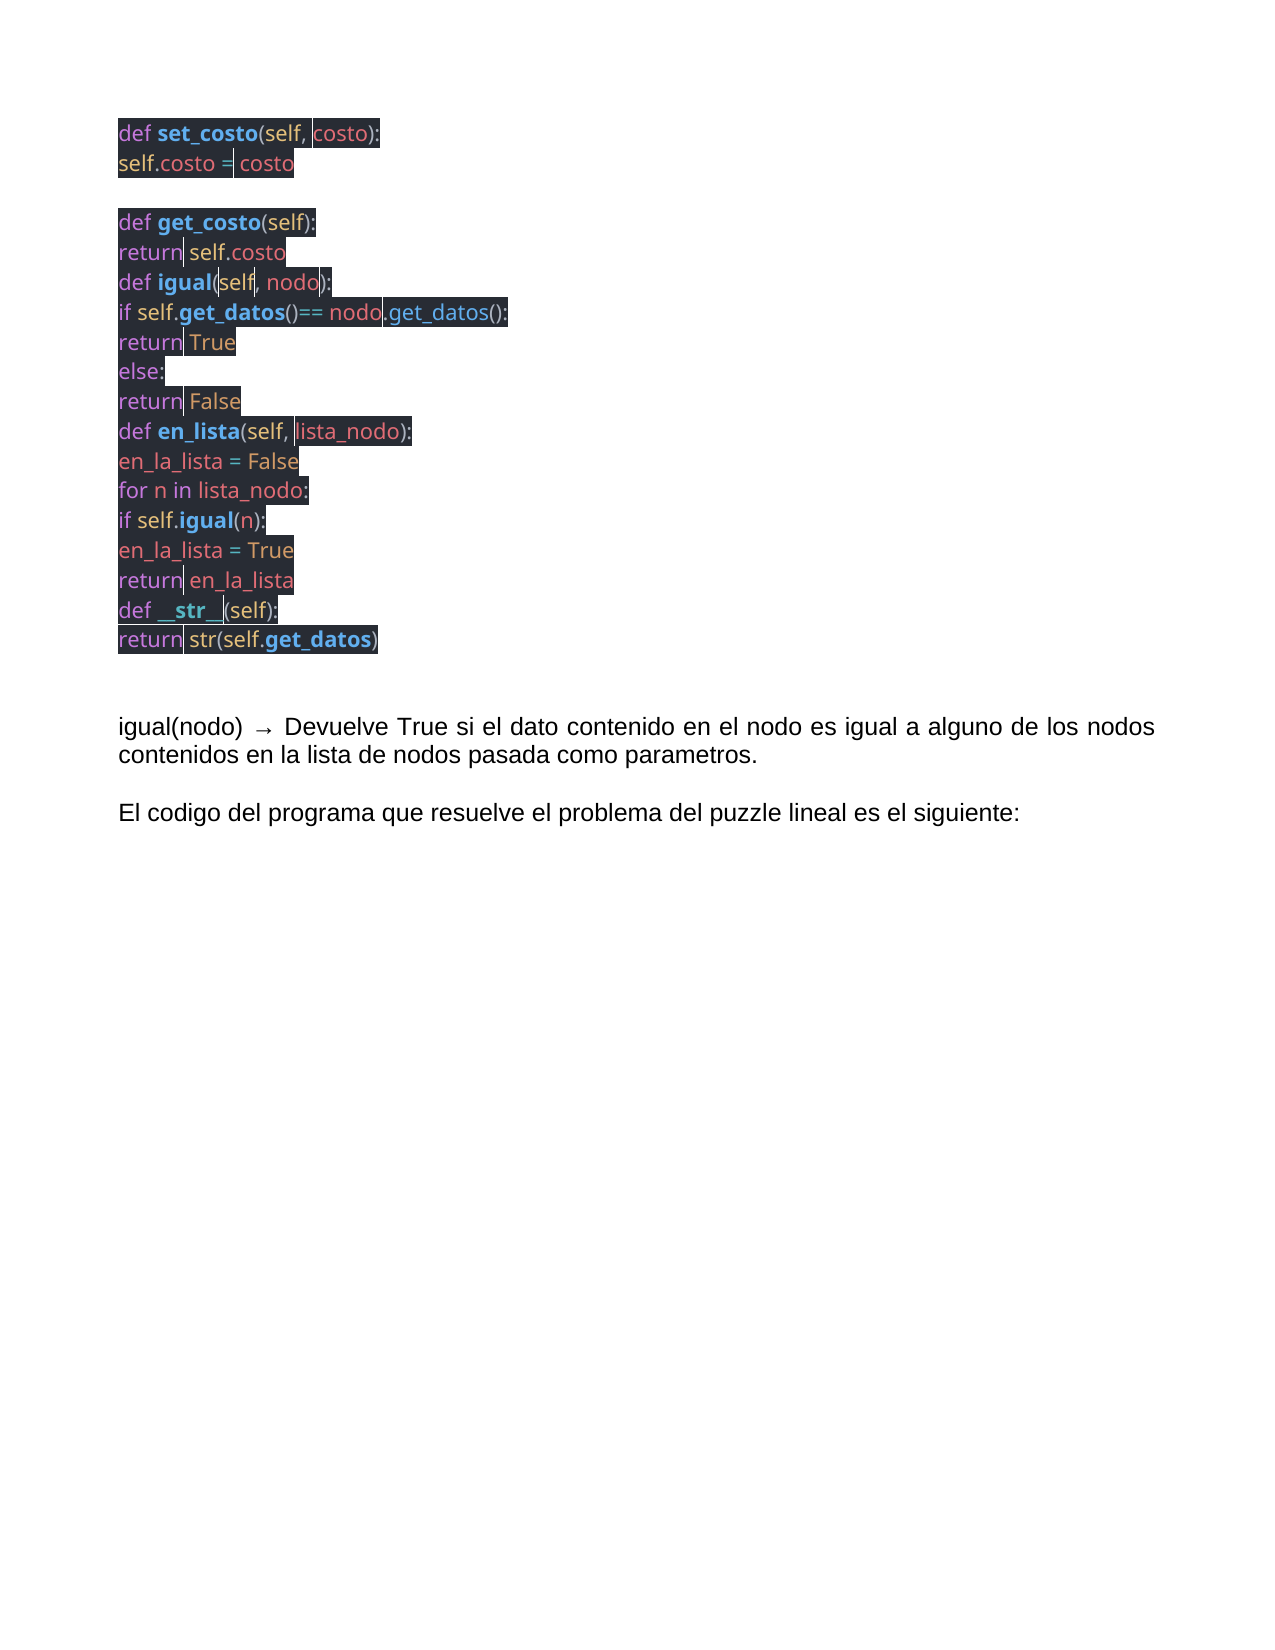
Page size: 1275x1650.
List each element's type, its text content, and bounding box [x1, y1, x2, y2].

text return str(self.get_datos) [118, 624, 1157, 654]
text en_la_lista = False [118, 446, 1157, 476]
text igual(nodo) → Devuelve True si el dato contenido en el nodo es igual a alguno de los nodos contenidos en la lista de nodos pasada como parametros. [118, 712, 1157, 769]
text for n in lista_nodo: [118, 476, 1157, 505]
text def get_costo(self): [118, 207, 1157, 237]
text return True [118, 327, 1157, 356]
text def igual(self, nodo): [118, 267, 1157, 297]
text return self.costo [118, 237, 1157, 267]
text else: [118, 356, 1157, 386]
text en_la_lista = True [118, 535, 1157, 565]
text def set_costo(self, costo): [118, 118, 1157, 148]
text if self.igual(n): [118, 505, 1157, 535]
text return False [118, 386, 1157, 416]
text return en_la_lista [118, 565, 1157, 595]
text def en_lista(self, lista_nodo): [118, 416, 1157, 446]
text self.costo = costo [118, 148, 1157, 178]
text def __str__(self): [118, 595, 1157, 624]
text El codigo del programa que resuelve el problema del puzzle lineal es el siguiente: [118, 798, 1157, 827]
text if self.get_datos()== nodo.get_datos(): [118, 297, 1157, 327]
